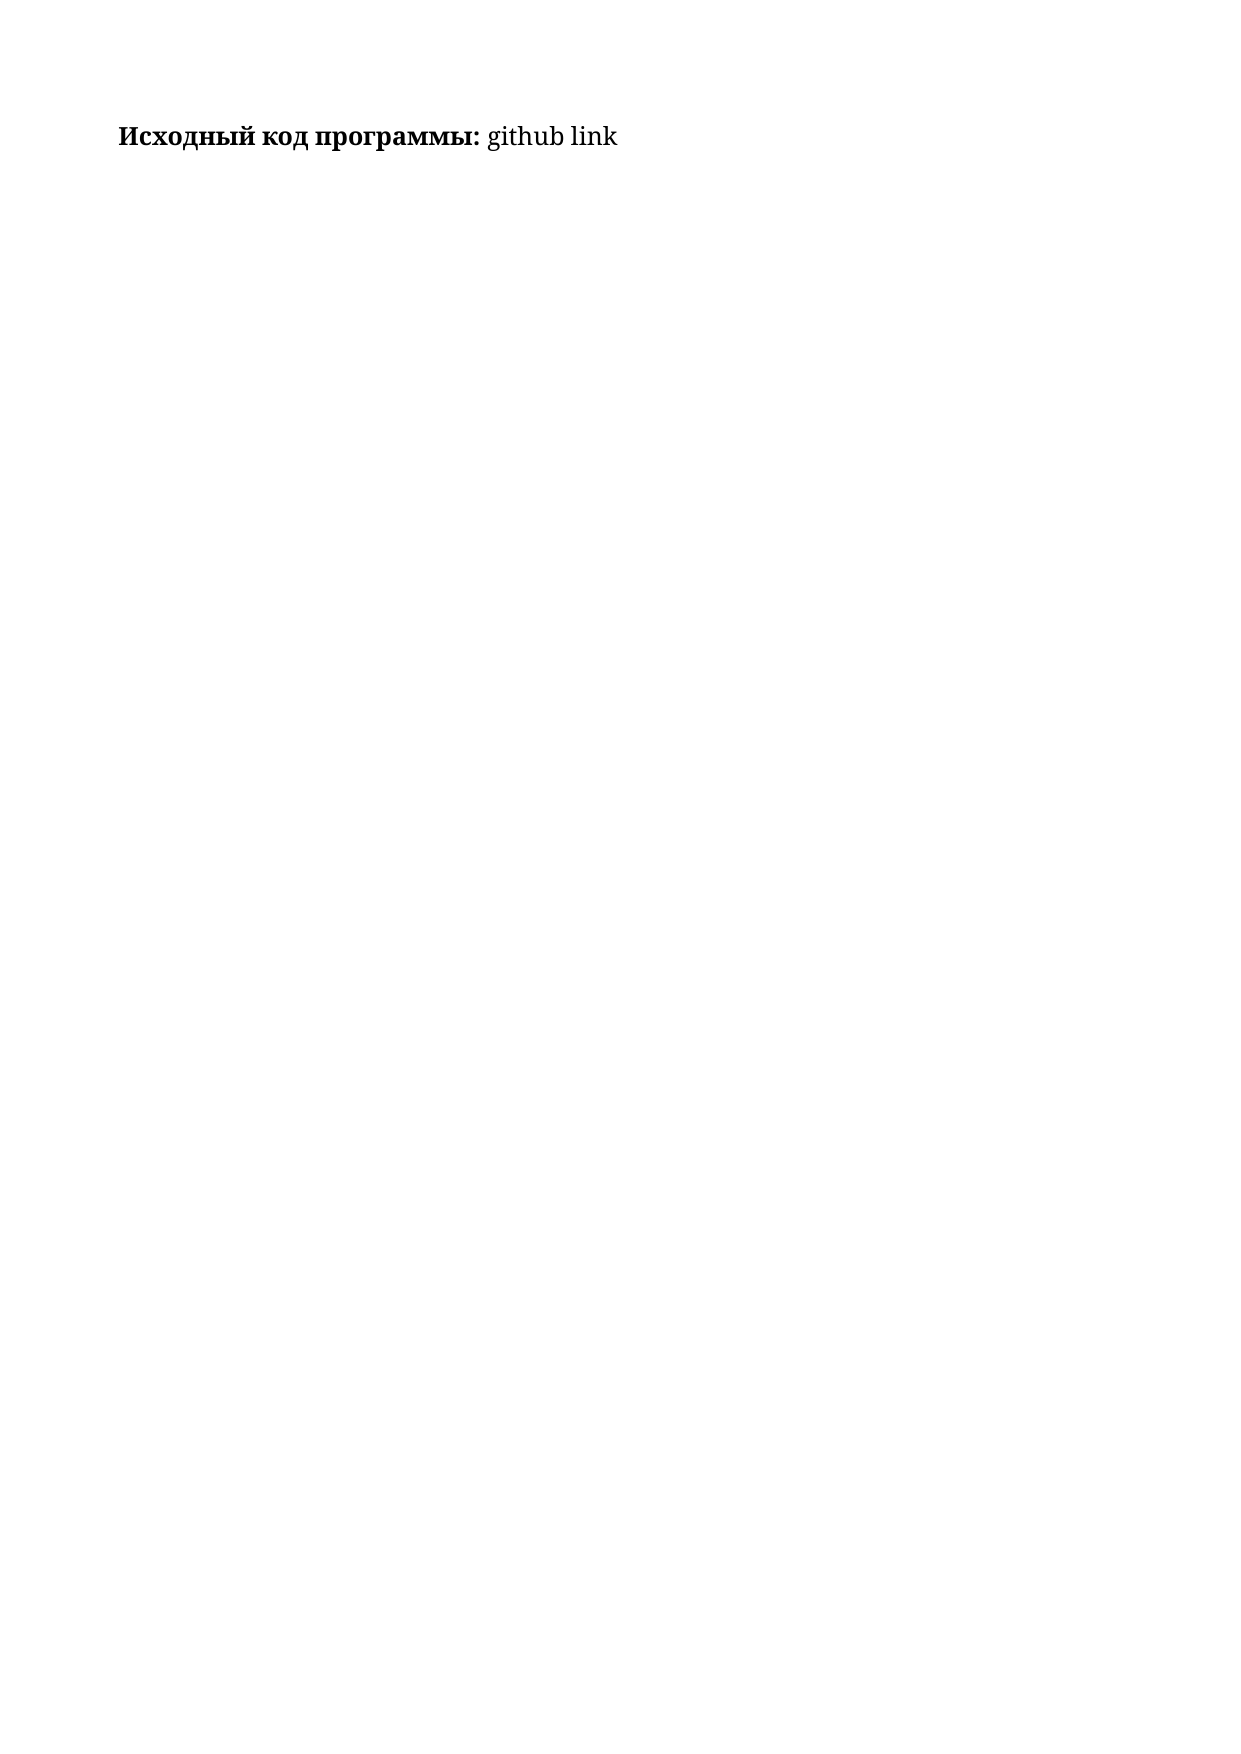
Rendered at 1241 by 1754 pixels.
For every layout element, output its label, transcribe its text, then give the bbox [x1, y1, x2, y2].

text Исходный код программы: github link [118, 118, 1122, 152]
